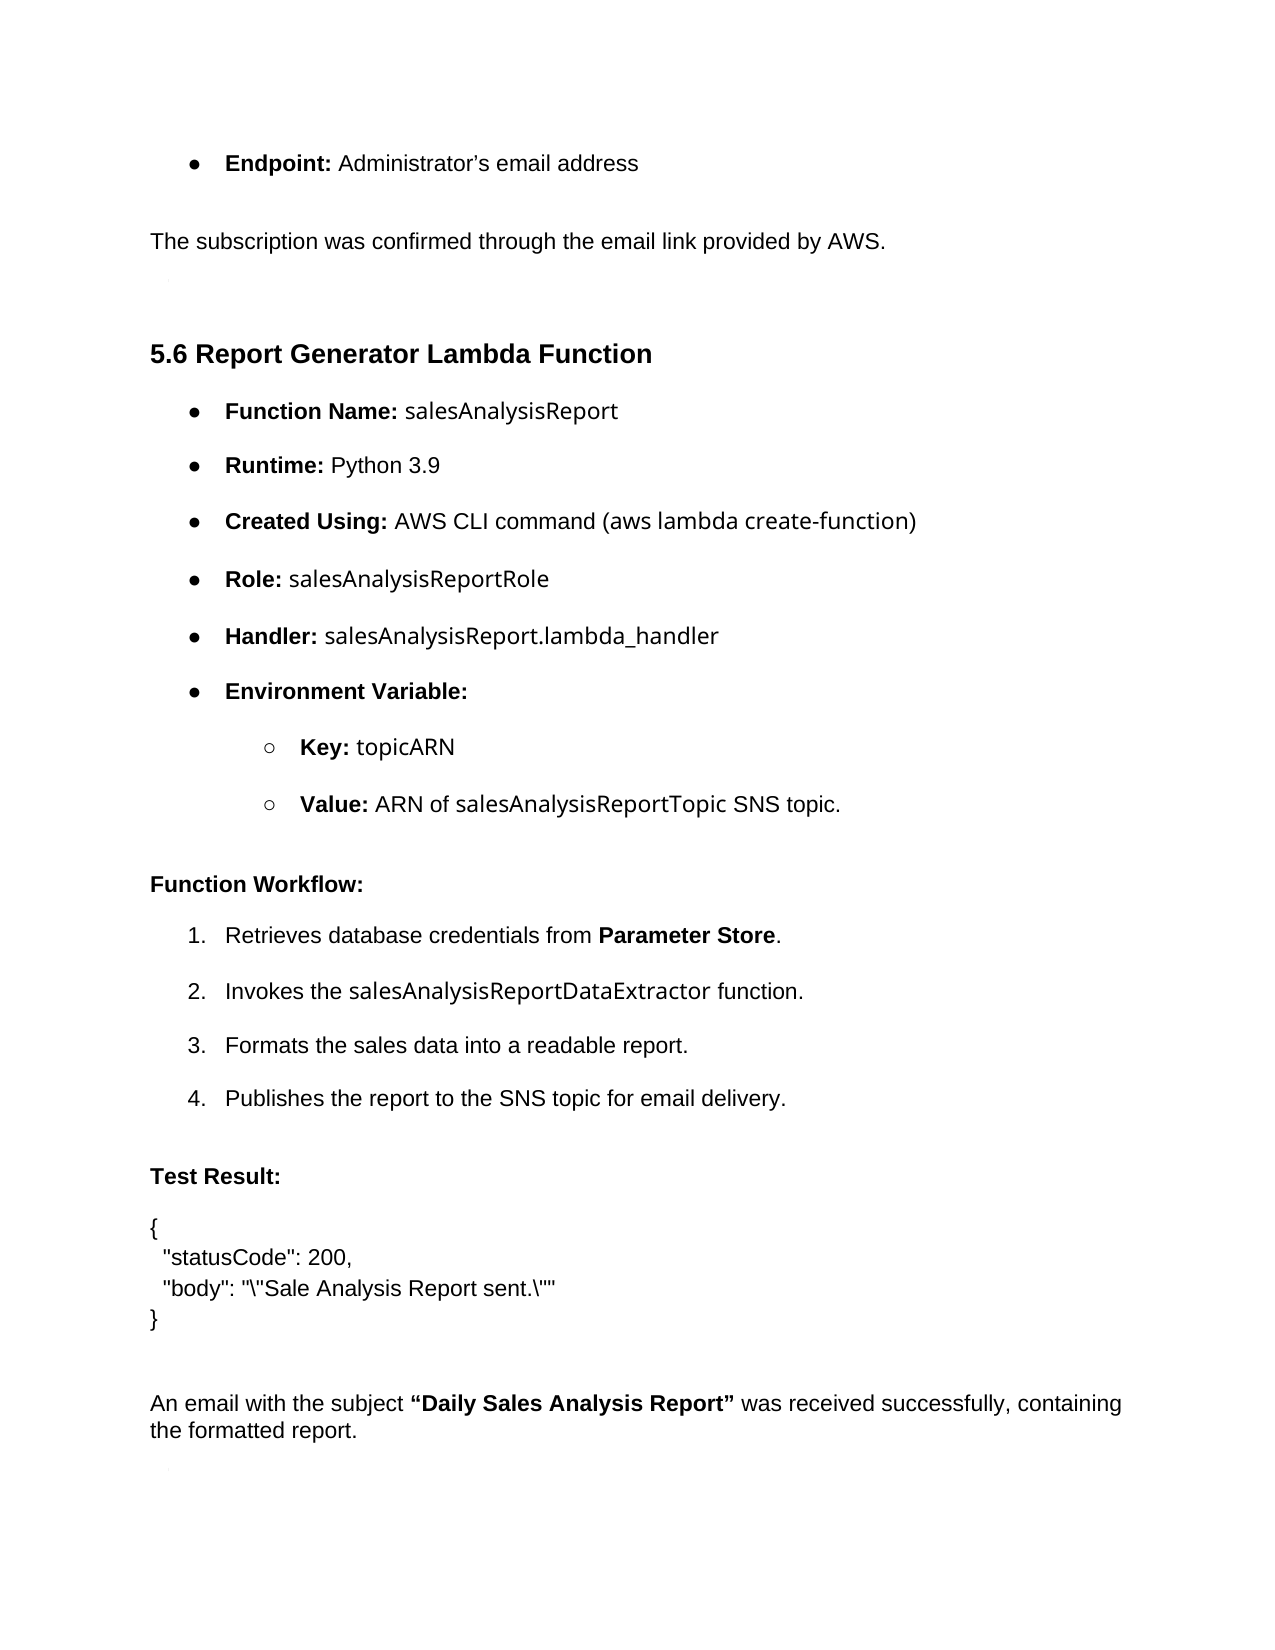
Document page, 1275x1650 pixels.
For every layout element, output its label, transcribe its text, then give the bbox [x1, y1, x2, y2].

text "statusCode": 200, [150, 1244, 1125, 1271]
list Publishes the report to the SNS topic for email delivery. [187, 1085, 1125, 1138]
list Runtime: Python 3.9 [187, 452, 1125, 505]
text An email with the subject “Daily Sales Analysis Report” was received successfully, containing the formatted report. [150, 1390, 1125, 1443]
list Created Using: AWS CLI command (aws lambda create-function) [187, 505, 1125, 563]
text Test Result: [150, 1163, 1125, 1189]
text Function Workflow: [150, 871, 1125, 897]
text { [150, 1214, 1125, 1241]
text } [150, 1305, 1125, 1331]
list Function Name: salesAnalysisReport [187, 395, 1125, 452]
text "body": "\"Sale Analysis Report sent.\"" [150, 1274, 1125, 1301]
list Endpoint: Administrator’s email address [187, 150, 1125, 203]
list Formats the sales data into a readable report. [187, 1032, 1125, 1085]
list Environment Variable: [187, 678, 1125, 731]
subtitle 5.6 Report Generator Lambda Function [150, 338, 1125, 370]
list Invokes the salesAnalysisReportDataExtractor function. [187, 975, 1125, 1032]
list Key: topicARN [262, 731, 1125, 788]
list Handler: salesAnalysisReport.lambda_handler [187, 620, 1125, 678]
list Retrieves database credentials from Parameter Store. [187, 922, 1125, 975]
text The subscription was confirmed through the email link provided by AWS. [150, 228, 1125, 254]
list Role: salesAnalysisReportRole [187, 563, 1125, 620]
list Value: ARN of salesAnalysisReportTopic SNS topic. [262, 788, 1125, 846]
